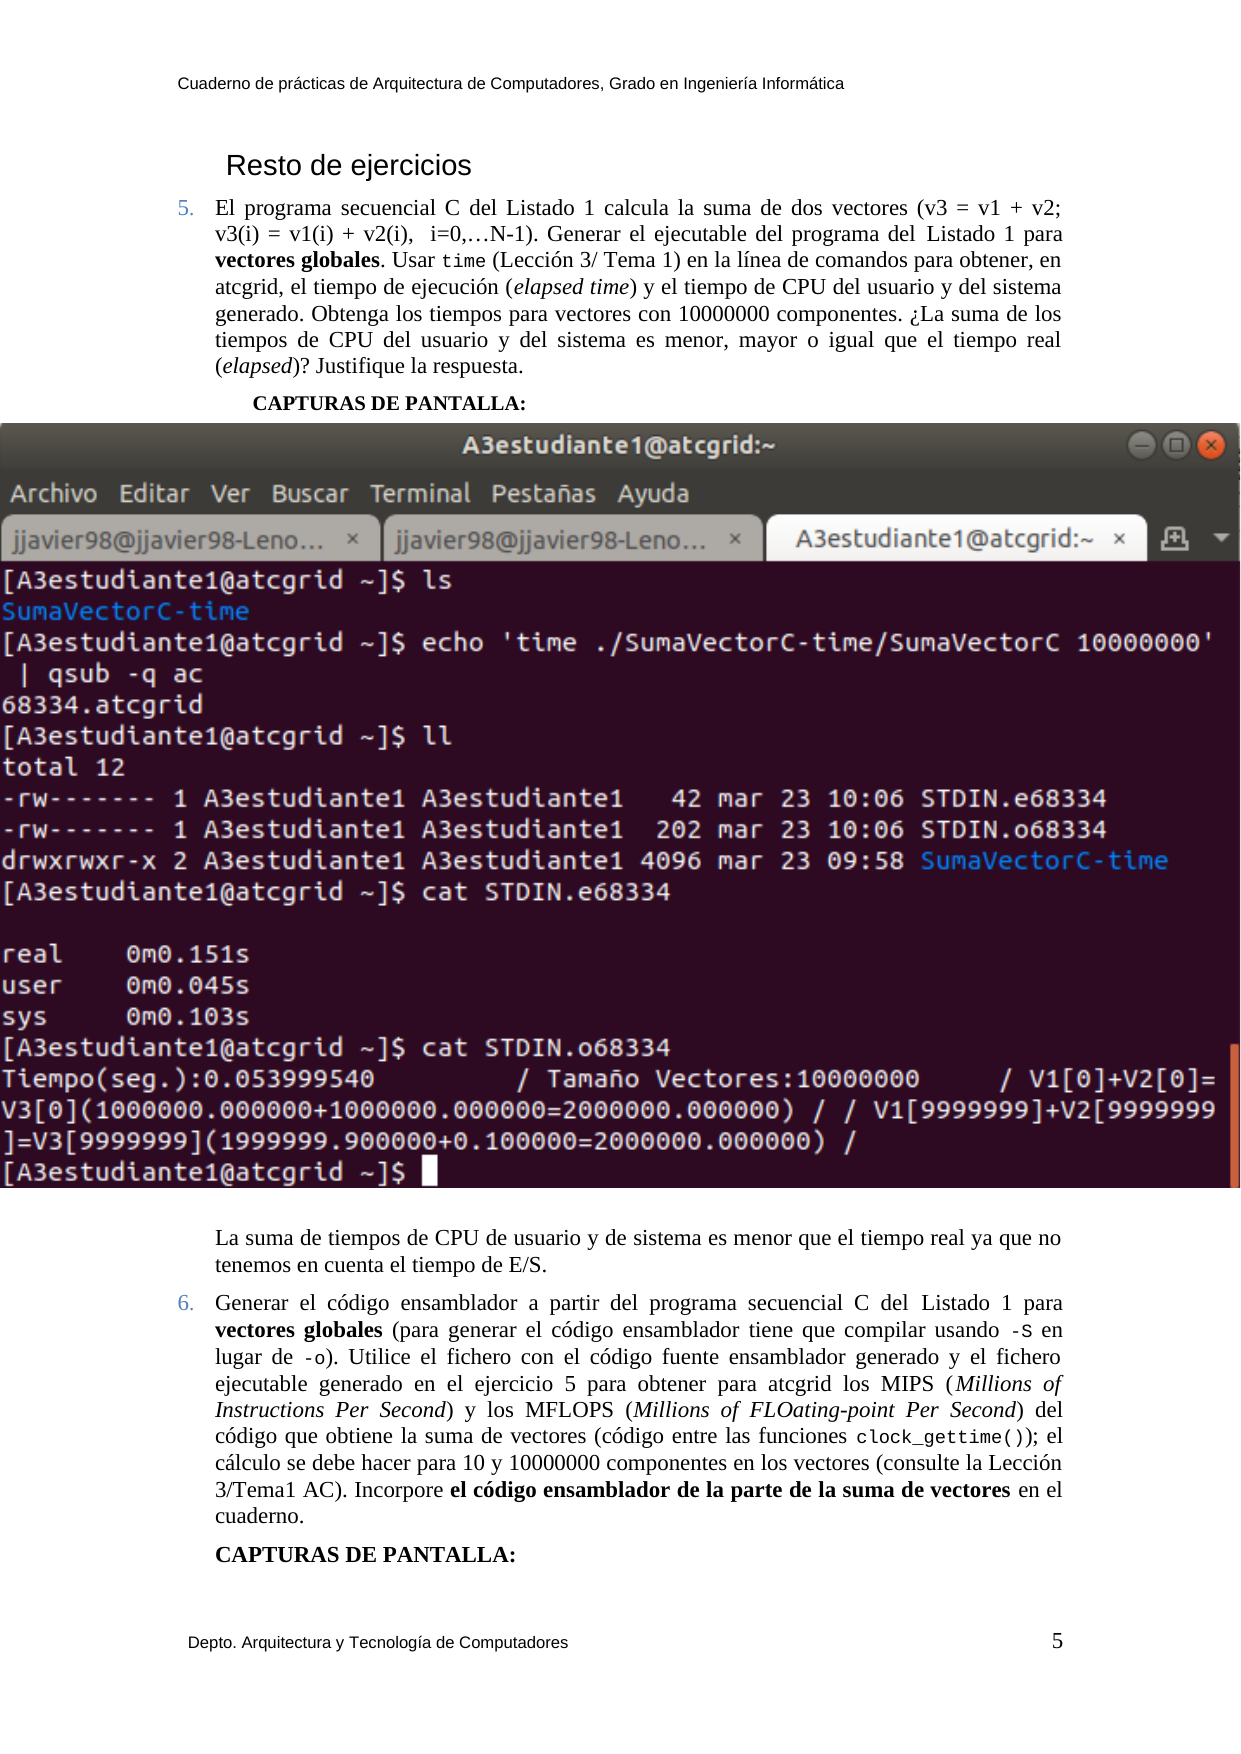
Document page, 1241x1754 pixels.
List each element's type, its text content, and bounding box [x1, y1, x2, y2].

list Generar el código ensamblador a partir del programa secuencial C del Listado 1 para vectores globales (para generar el código ensamblador tiene que compilar usando -S en lugar de -o). Utilice el fichero con el código fuente ensamblador generado y el fichero ejecutable generado en el ejercicio 5 para obtener para atcgrid los MIPS (Millions of Instructions Per Second) y los MFLOPS (Millions of FLOating-point Per Second) del código que obtiene la suma de vectores (código entre las funciones clock_gettime()); el cálculo se debe hacer para 10 y 10000000 componentes en los vectores (consulte la Lección 3/Tema1 AC). Incorpore el código ensamblador de la parte de la suma de vectores en el cuaderno. [177, 1289, 1063, 1528]
subtitle Resto de ejercicios [177, 148, 1063, 181]
list La suma de tiempos de CPU de usuario y de sistema es menor que el tiempo real ya que no tenemos en cuenta el tiempo de E/S. [215, 1224, 1063, 1277]
list El programa secuencial C del Listado 1 calcula la suma de dos vectores (v3 = v1 + v2; v3(i) = v1(i) + v2(i), i=0,…N-1). Generar el ejecutable del programa del Listado 1 para vectores globales. Usar time (Lección 3/ Tema 1) en la línea de comandos para obtener, en atcgrid, el tiempo de ejecución (elapsed time) y el tiempo de CPU del usuario y del sistema generado. Obtenga los tiempos para vectores con 10000000 componentes. ¿La suma de los tiempos de CPU del usuario y del sistema es menor, mayor o igual que el tiempo real (elapsed)? Justifique la respuesta. [177, 194, 1063, 379]
text CAPTURAS DE PANTALLA: [252, 391, 1063, 415]
text CAPTURAS DE PANTALLA: [215, 1541, 1063, 1567]
picture [0, 423, 1241, 1188]
